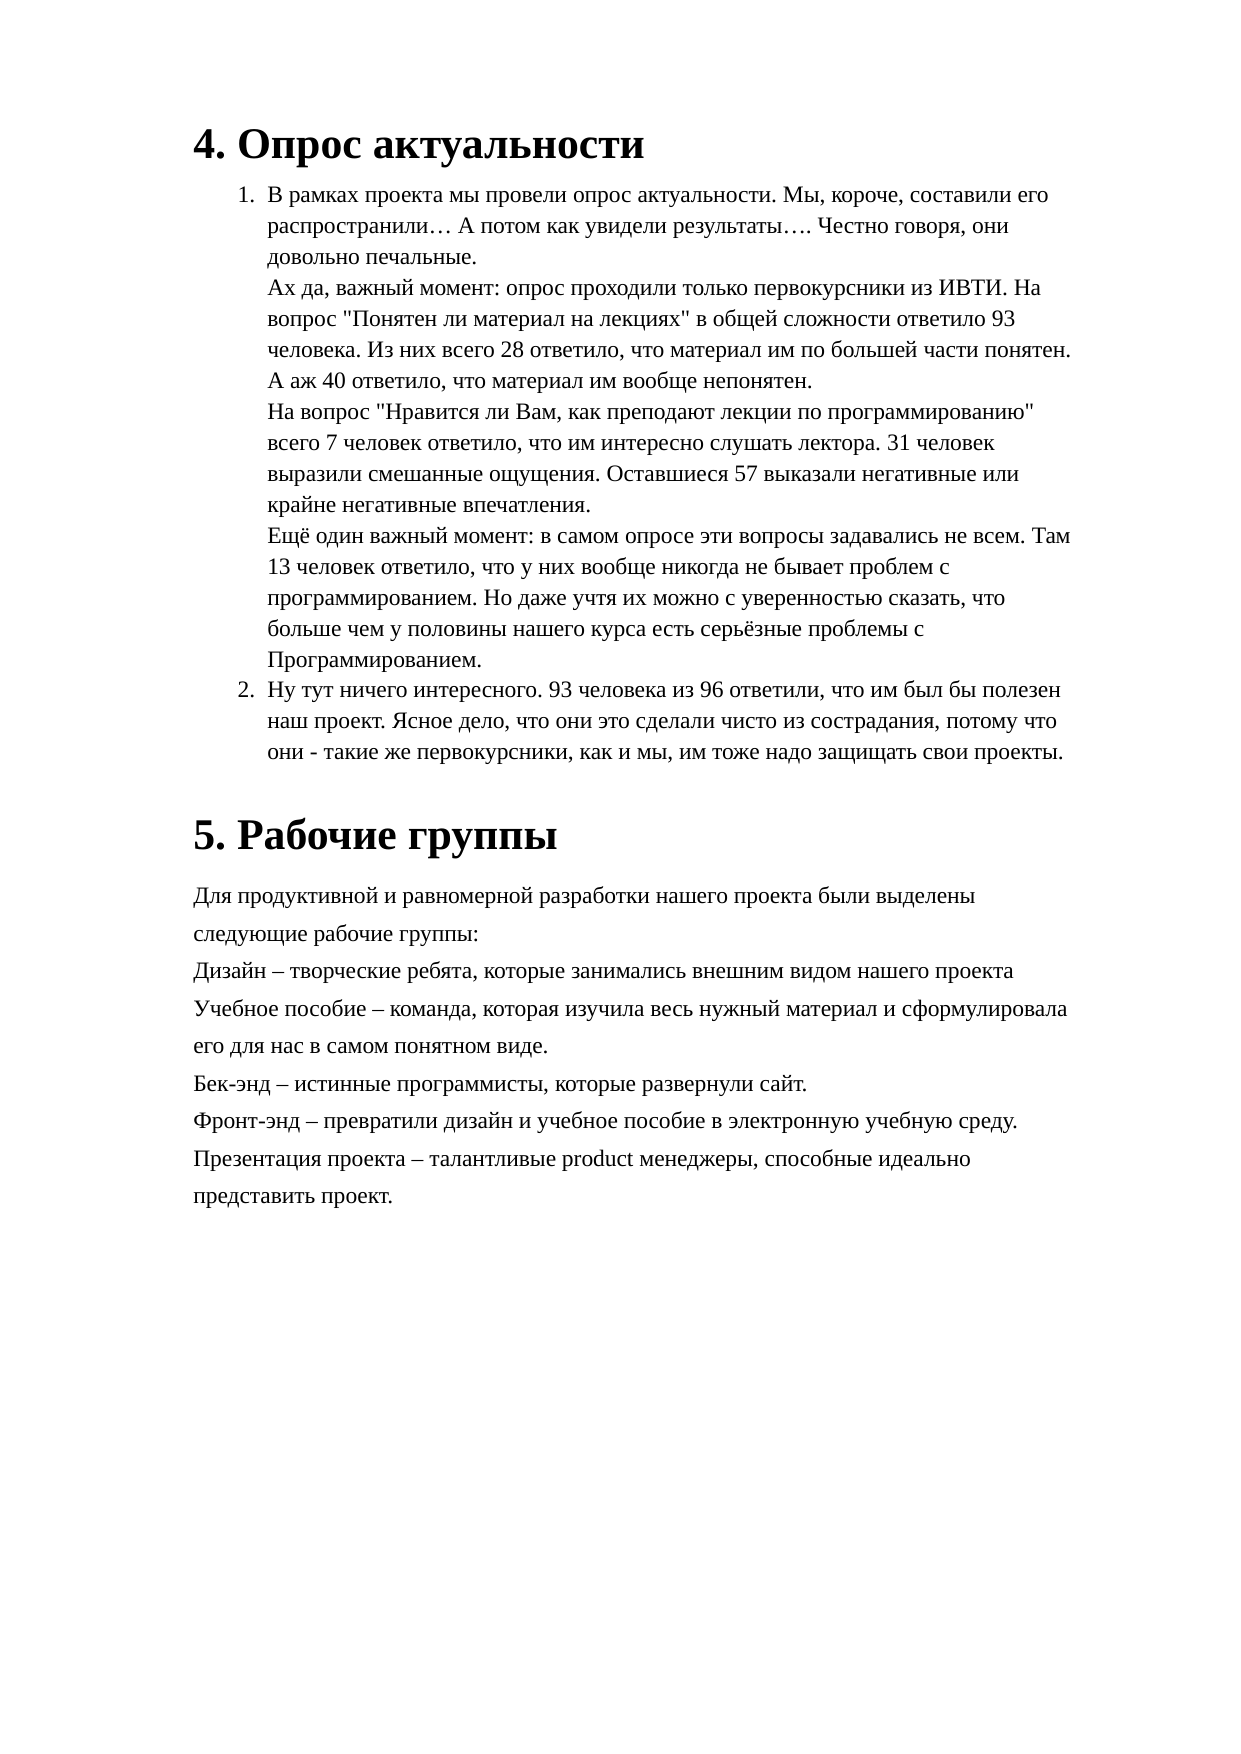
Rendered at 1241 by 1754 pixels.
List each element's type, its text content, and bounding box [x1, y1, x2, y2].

text Учебное пособие – команда, которая изучила весь нужный материал и сформулировала его для нас в самом понятном виде. [193, 984, 1075, 1059]
text Дизайн – творческие ребята, которые занимались внешним видом нашего проекта [193, 946, 1075, 984]
list В рамках проекта мы провели опрос актуальности. Мы, короче, составили его распространили… А потом как увидели результаты…. Честно говоря, они довольно печальные. Ах да, важный момент: опрос проходили только первокурсники из ИВТИ. На вопрос "Понятен ли материал на лекциях" в общей сложности ответило 93 человека. Из них всего 28 ответило, что материал им по большей части понятен. А аж 40 ответило, что материал им вообще непонятен. На вопрос "Нравится ли Вам, как преподают лекции по программированию" всего 7 человек ответило, что им интересно слушать лектора. 31 человек выразили смешанные ощущения. Оставшиеся 57 выказали негативные или крайне негативные впечатления. Ещё один важный момент: в самом опросе эти вопросы задавались не всем. Там 13 человек ответило, что у них вообще никогда не бывает проблем с программированием. Но даже учтя их можно с уверенностью сказать, что больше чем у половины нашего курса есть серьёзные проблемы с Программированием. [237, 181, 1075, 672]
text Бек-энд – истинные программисты, которые развернули сайт. [193, 1059, 1075, 1096]
subtitle 4. Опрос актуальности [193, 118, 1075, 168]
list Ну тут ничего интересного. 93 человека из 96 ответили, что им был бы полезен наш проект. Ясное дело, что они это сделали чисто из сострадания, потому что они - такие же первокурсники, как и мы, им тоже надо защищать свои проекты. [237, 676, 1075, 765]
text Фронт-энд – превратили дизайн и учебное пособие в электронную учебную среду. [193, 1096, 1075, 1134]
text Для продуктивной и равномерной разработки нашего проекта были выделены следующие рабочие группы: [193, 871, 1075, 946]
text Презентация проекта – талантливые product менеджеры, способные идеально представить проект. [193, 1134, 1075, 1209]
subtitle 5. Рабочие группы [193, 808, 1075, 859]
